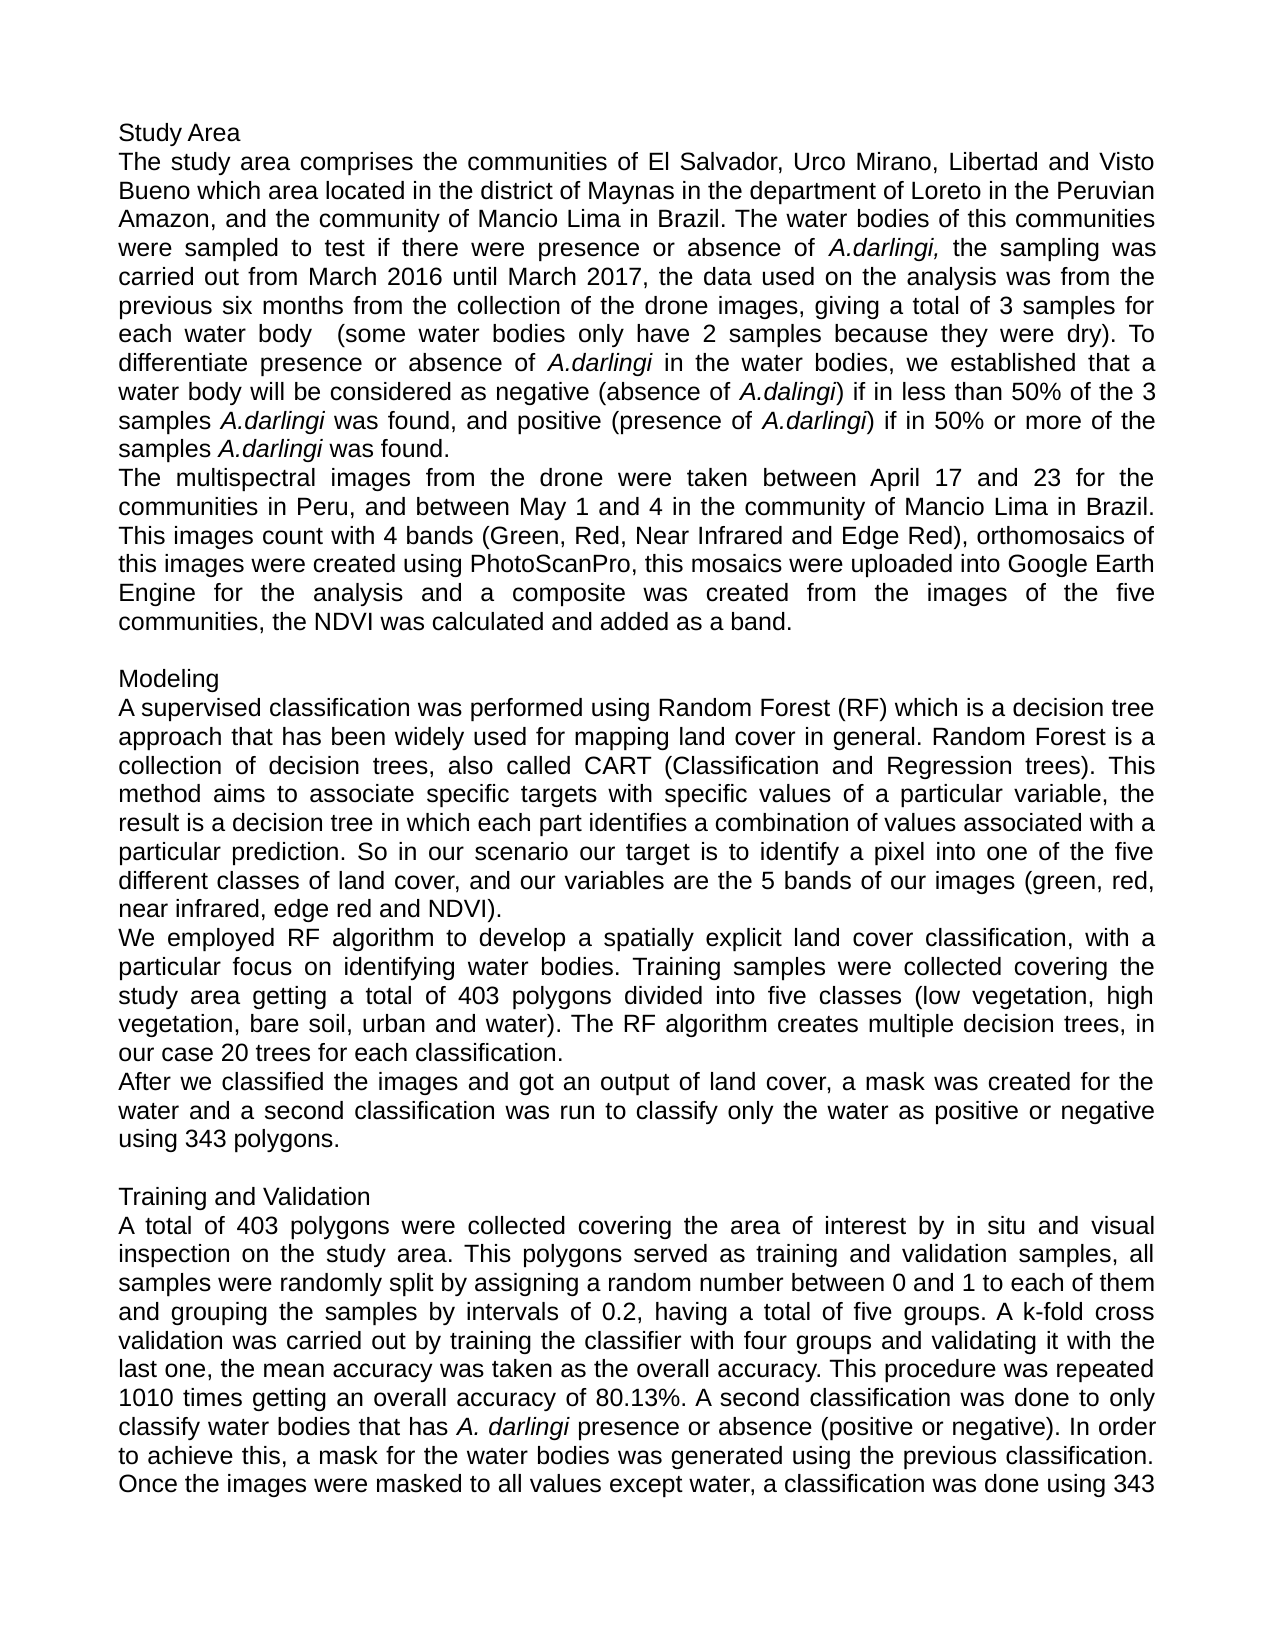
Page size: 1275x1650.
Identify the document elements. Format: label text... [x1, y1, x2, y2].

text Study Area [118, 118, 1157, 147]
text The multispectral images from the drone were taken between April 17 and 23 for the communities in Peru, and between May 1 and 4 in the community of Mancio Lima in Brazil. This images count with 4 bands (Green, Red, Near Infrared and Edge Red), orthomosaics of this images were created using PhotoScanPro, this mosaics were uploaded into Google Earth Engine for the analysis and a composite was created from the images of the five communities, the NDVI was calculated and added as a band. [118, 463, 1157, 636]
text The study area comprises the communities of El Salvador, Urco Mirano, Libertad and Visto Bueno which area located in the district of Maynas in the department of Loreto in the Peruvian Amazon, and the community of Mancio Lima in Brazil. The water bodies of this communities were sampled to test if there were presence or absence of A.darlingi, the sampling was carried out from March 2016 until March 2017, the data used on the analysis was from the previous six months from the collection of the drone images, giving a total of 3 samples for each water body (some water bodies only have 2 samples because they were dry). To differentiate presence or absence of A.darlingi in the water bodies, we established that a water body will be considered as negative (absence of A.dalingi) if in less than 50% of the 3 samples A.darlingi was found, and positive (presence of A.darlingi) if in 50% or more of the samples A.darlingi was found. [118, 147, 1157, 463]
text We employed RF algorithm to develop a spatially explicit land cover classification, with a particular focus on identifying water bodies. Training samples were collected covering the study area getting a total of 403 polygons divided into five classes (low vegetation, high vegetation, bare soil, urban and water). The RF algorithm creates multiple decision trees, in our case 20 trees for each classification. [118, 923, 1157, 1067]
text After we classified the images and got an output of land cover, a mask was created for the water and a second classification was run to classify only the water as positive or negative using 343 polygons. [118, 1067, 1157, 1153]
text A total of 403 polygons were collected covering the area of interest by in situ and visual inspection on the study area. This polygons served as training and validation samples, all samples were randomly split by assigning a random number between 0 and 1 to each of them and grouping the samples by intervals of 0.2, having a total of five groups. A k-fold cross validation was carried out by training the classifier with four groups and validating it with the last one, the mean accuracy was taken as the overall accuracy. This procedure was repeated 1010 times getting an overall accuracy of 80.13%. A second classification was done to only classify water bodies that has A. darlingi presence or absence (positive or negative). In order to achieve this, a mask for the water bodies was generated using the previous classification. Once the images were masked to all values except water, a classification was done using 343 [118, 1211, 1157, 1498]
text A supervised classification was performed using Random Forest (RF) which is a decision tree approach that has been widely used for mapping land cover in general. Random Forest is a collection of decision trees, also called CART (Classification and Regression trees). This method aims to associate specific targets with specific values of a particular variable, the result is a decision tree in which each part identifies a combination of values associated with a particular prediction. So in our scenario our target is to identify a pixel into one of the five different classes of land cover, and our variables are the 5 bands of our images (green, red, near infrared, edge red and NDVI). [118, 693, 1157, 923]
text Training and Validation [118, 1182, 1157, 1211]
text Modeling [118, 664, 1157, 693]
